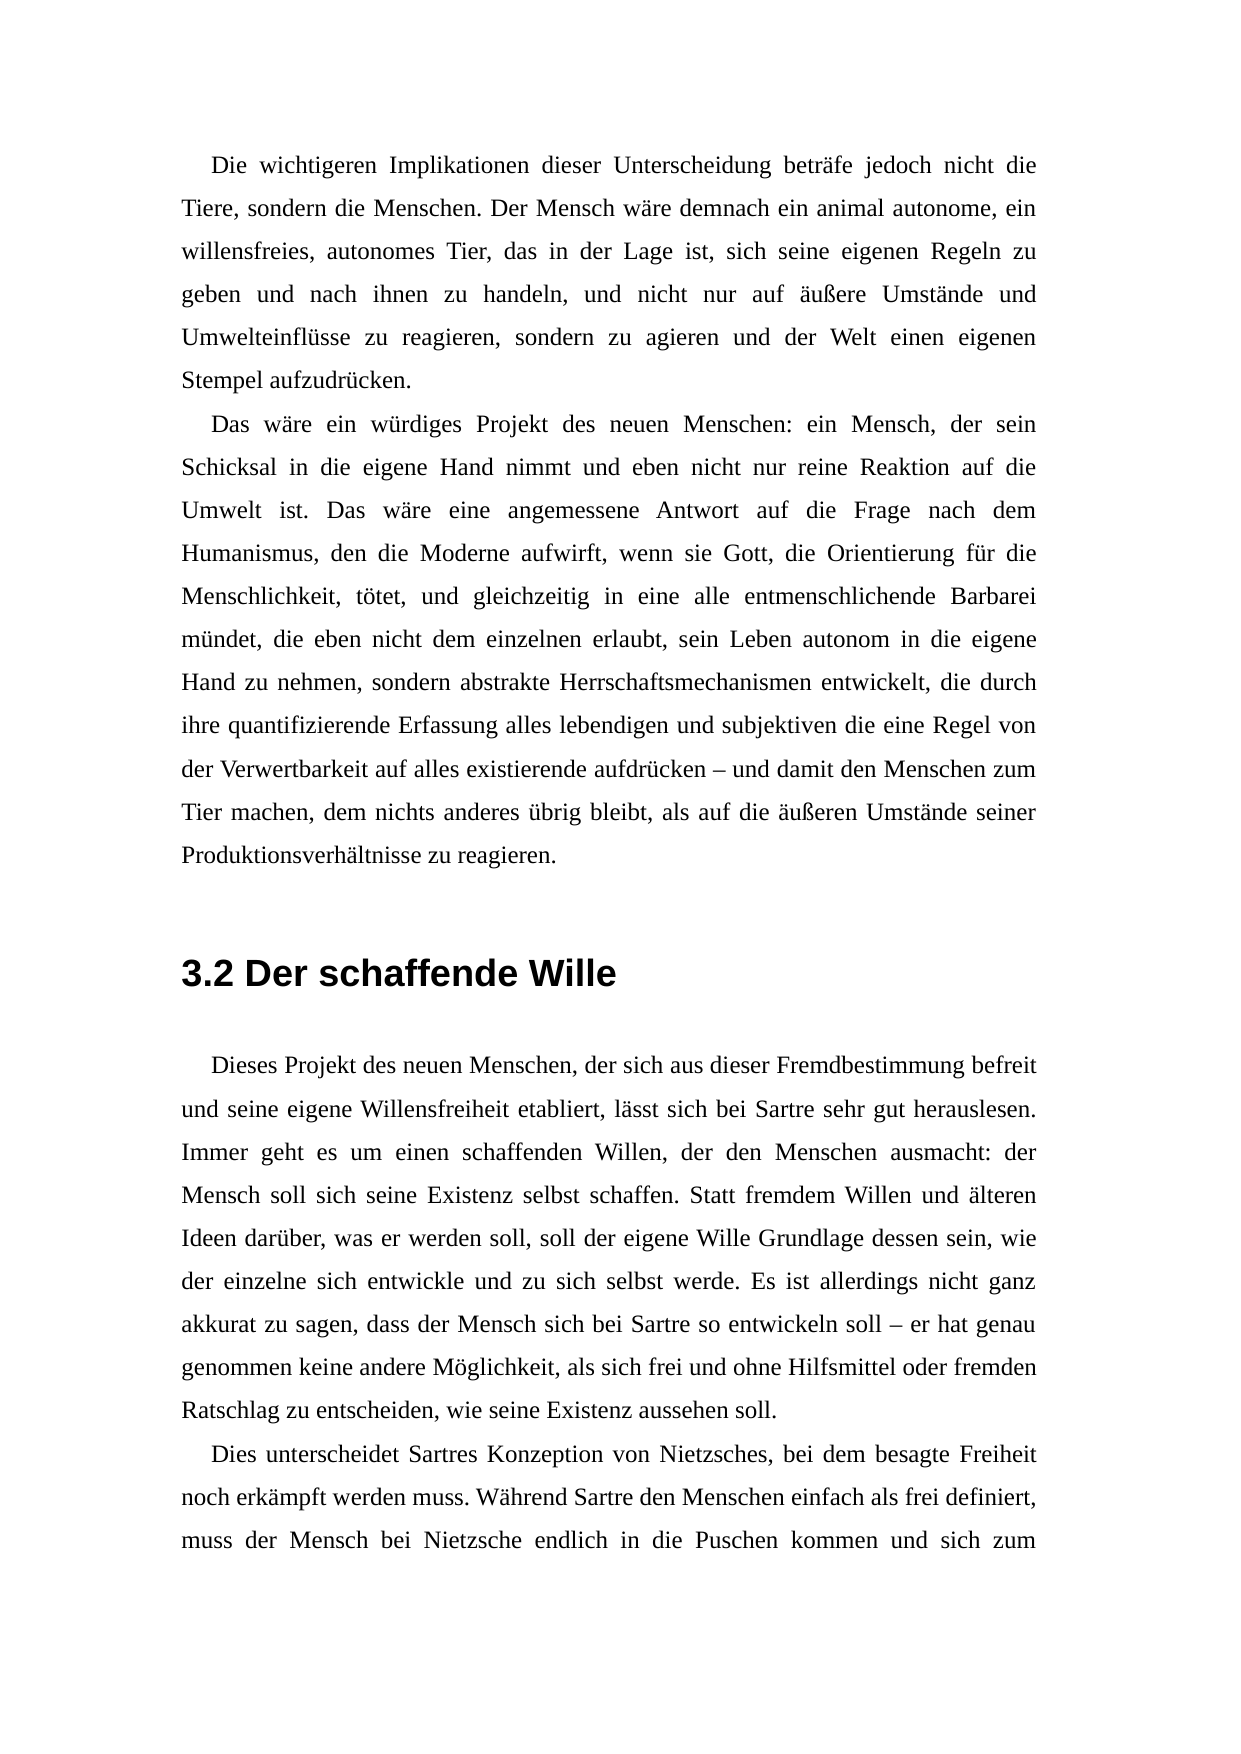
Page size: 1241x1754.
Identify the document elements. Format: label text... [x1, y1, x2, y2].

subtitle 3.2 Der schaffende Wille [181, 951, 1037, 995]
text Dies unterscheidet Sartres Konzeption von Nietzsches, bei dem besagte Freiheit noch erkämpft werden muss. Während Sartre den Menschen einfach als frei definiert, muss der Mensch bei Nietzsche endlich in die Puschen kommen und sich zum [181, 1439, 1037, 1554]
text Dieses Projekt des neuen Menschen, der sich aus dieser Fremdbestimmung befreit und seine eigene Willensfreiheit etabliert, lässt sich bei Sartre sehr gut herauslesen. Immer geht es um einen schaffenden Willen, der den Menschen ausmacht: der Mensch soll sich seine Existenz selbst schaffen. Statt fremdem Willen und älteren Ideen darüber, was er werden soll, soll der eigene Wille Grundlage dessen sein, wie der einzelne sich entwickle und zu sich selbst werde. Es ist allerdings nicht ganz akkurat zu sagen, dass der Mensch sich bei Sartre so entwickeln soll – er hat genau genommen keine andere Möglichkeit, als sich frei und ohne Hilfsmittel oder fremden Ratschlag zu entscheiden, wie seine Existenz aussehen soll. [181, 1051, 1037, 1424]
text Das wäre ein würdiges Projekt des neuen Menschen: ein Mensch, der sein Schicksal in die eigene Hand nimmt und eben nicht nur reine Reaktion auf die Umwelt ist. Das wäre eine angemessene Antwort auf die Frage nach dem Humanismus, den die Moderne aufwirft, wenn sie Gott, die Orientierung für die Menschlichkeit, tötet, und gleichzeitig in eine alle entmenschlichende Barbarei mündet, die eben nicht dem einzelnen erlaubt, sein Leben autonom in die eigene Hand zu nehmen, sondern abstrakte Herrschaftsmechanismen entwickelt, die durch ihre quantifizierende Erfassung alles lebendigen und subjektiven die eine Regel von der Verwertbarkeit auf alles existierende aufdrücken – und damit den Menschen zum Tier machen, dem nichts anderes übrig bleibt, als auf die äußeren Umstände seiner Produktionsverhältnisse zu reagieren. [181, 409, 1037, 869]
text Die wichtigeren Implikationen dieser Unterscheidung beträfe jedoch nicht die Tiere, sondern die Menschen. Der Mensch wäre demnach ein animal autonome, ein willensfreies, autonomes Tier, das in der Lage ist, sich seine eigenen Regeln zu geben und nach ihnen zu handeln, und nicht nur auf äußere Umstände und Umwelteinflüsse zu reagieren, sondern zu agieren und der Welt einen eigenen Stempel aufzudrücken. [181, 150, 1037, 394]
